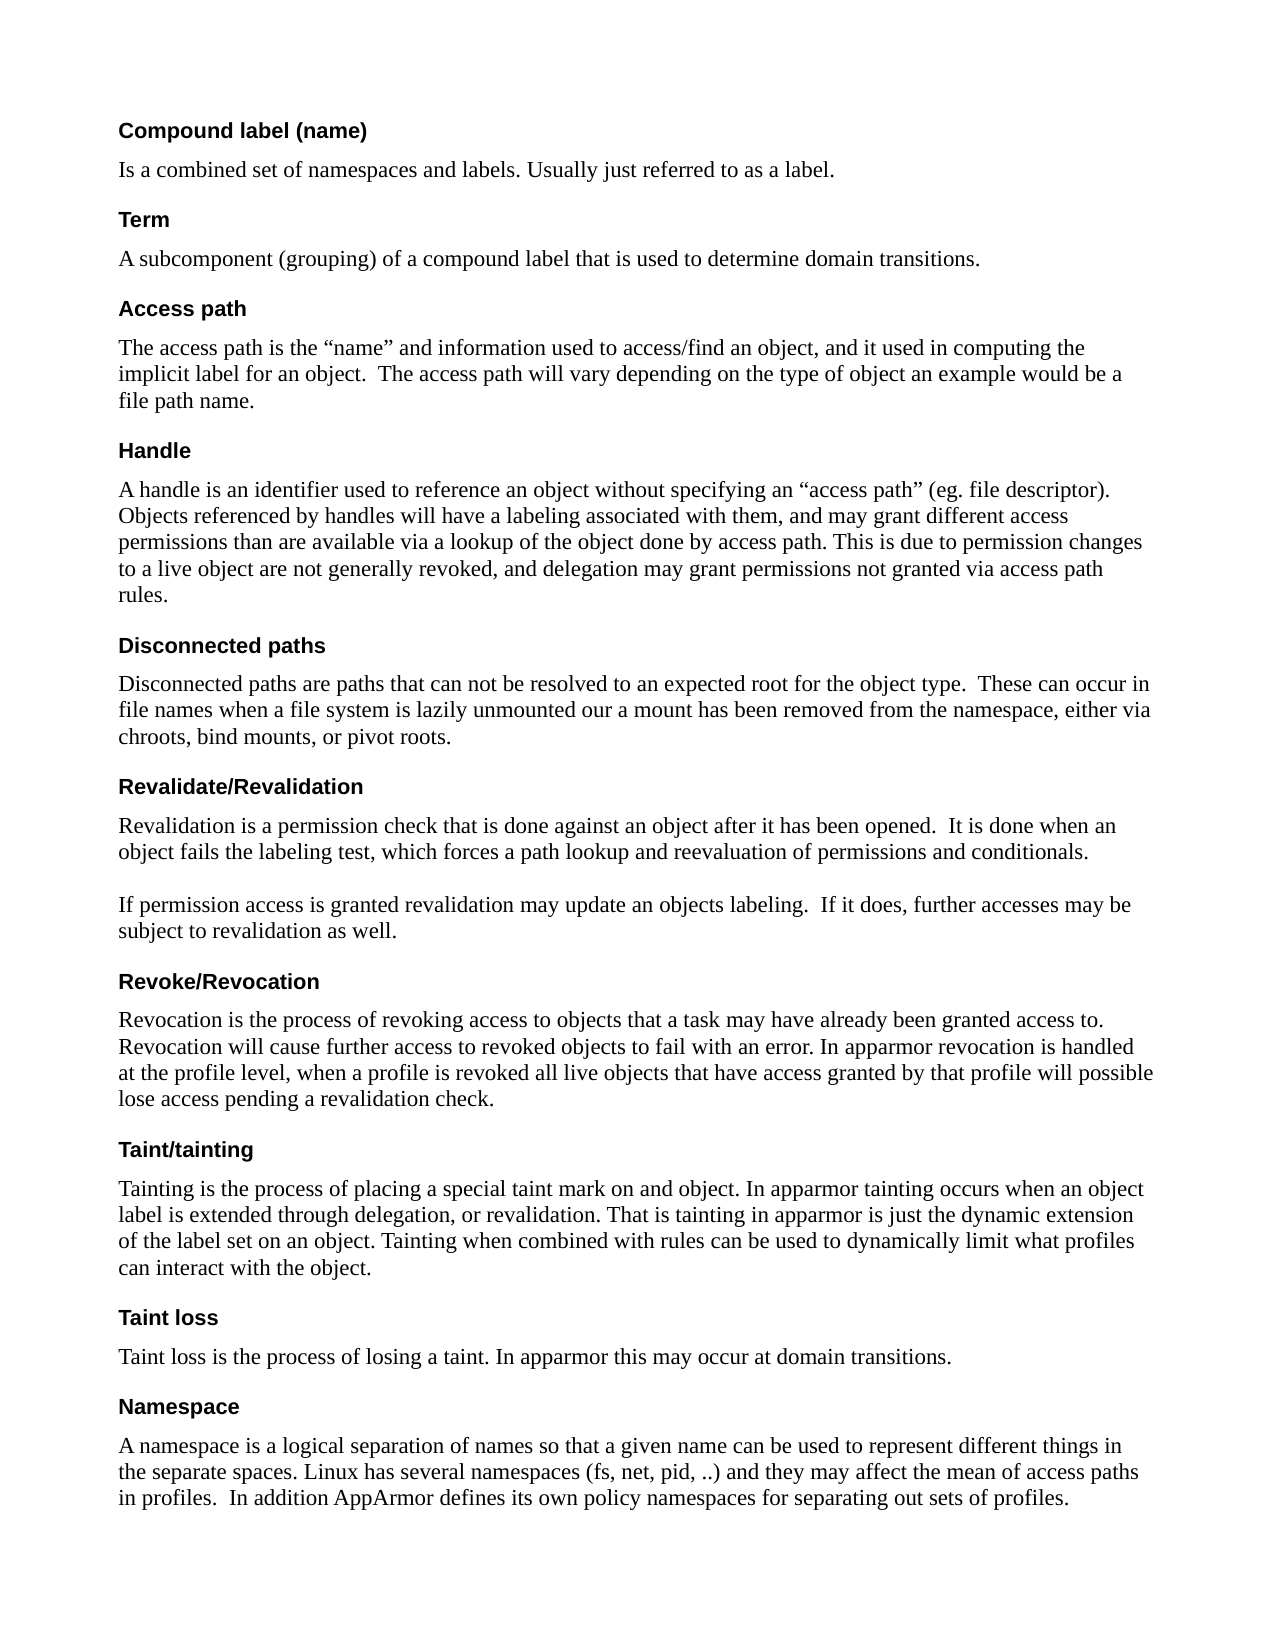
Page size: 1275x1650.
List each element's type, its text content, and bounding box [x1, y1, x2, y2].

subtitle Revoke/Revocation [118, 969, 1157, 994]
subtitle Access path [118, 296, 1157, 321]
text A namespace is a logical separation of names so that a given name can be used to represent different things in the separate spaces. Linux has several namespaces (fs, net, pid, ..) and they may affect the mean of access paths in profiles. In addition AppArmor defines its own policy namespaces for separating out sets of profiles. [118, 1432, 1157, 1511]
text A subcomponent (grouping) of a compound label that is used to determine domain transitions. [118, 245, 1157, 271]
subtitle Compound label (name) [118, 118, 1157, 143]
subtitle Handle [118, 438, 1157, 463]
text The access path is the “name” and information used to access/find an object, and it used in computing the implicit label for an object. The access path will vary depending on the type of object an example would be a file path name. [118, 334, 1157, 413]
subtitle Term [118, 207, 1157, 232]
text If permission access is granted revalidation may update an objects labeling. If it does, further accesses may be subject to revalidation as well. [118, 891, 1157, 944]
text A handle is an identifier used to reference an object without specifying an “access path” (eg. file descriptor). Objects referenced by handles will have a labeling associated with them, and may grant different access permissions than are available via a lookup of the object done by access path. This is due to permission changes to a live object are not generally revoked, and delegation may grant permissions not granted via access path rules. [118, 476, 1157, 607]
subtitle Disconnected paths [118, 632, 1157, 658]
text Revocation is the process of revoking access to objects that a task may have already been granted access to. Revocation will cause further access to revoked objects to fail with an error. In apparmor revocation is handled at the profile level, when a profile is revoked all live objects that have access granted by that profile will possible lose access pending a revalidation check. [118, 1006, 1157, 1112]
subtitle Taint/tainting [118, 1137, 1157, 1162]
text Revalidation is a permission check that is done against an object after it has been opened. It is done when an object fails the labeling test, which forces a path lookup and reevaluation of permissions and conditionals. [118, 812, 1157, 865]
text Disconnected paths are paths that can not be resolved to an expected root for the object type. These can occur in file names when a file system is lazily unmounted our a mount has been removed from the namespace, either via chroots, bind mounts, or pivot roots. [118, 670, 1157, 749]
text Is a combined set of namespaces and labels. Usually just referred to as a label. [118, 156, 1157, 182]
subtitle Taint loss [118, 1305, 1157, 1330]
text Tainting is the process of placing a special taint mark on and object. In apparmor tainting occurs when an object label is extended through delegation, or revalidation. That is tainting in apparmor is just the dynamic extension of the label set on an object. Tainting when combined with rules can be used to dynamically limit what profiles can interact with the object. [118, 1174, 1157, 1280]
subtitle Namespace [118, 1394, 1157, 1419]
subtitle Revalidate/Revalidation [118, 774, 1157, 799]
text Taint loss is the process of losing a taint. In apparmor this may occur at domain transitions. [118, 1343, 1157, 1369]
